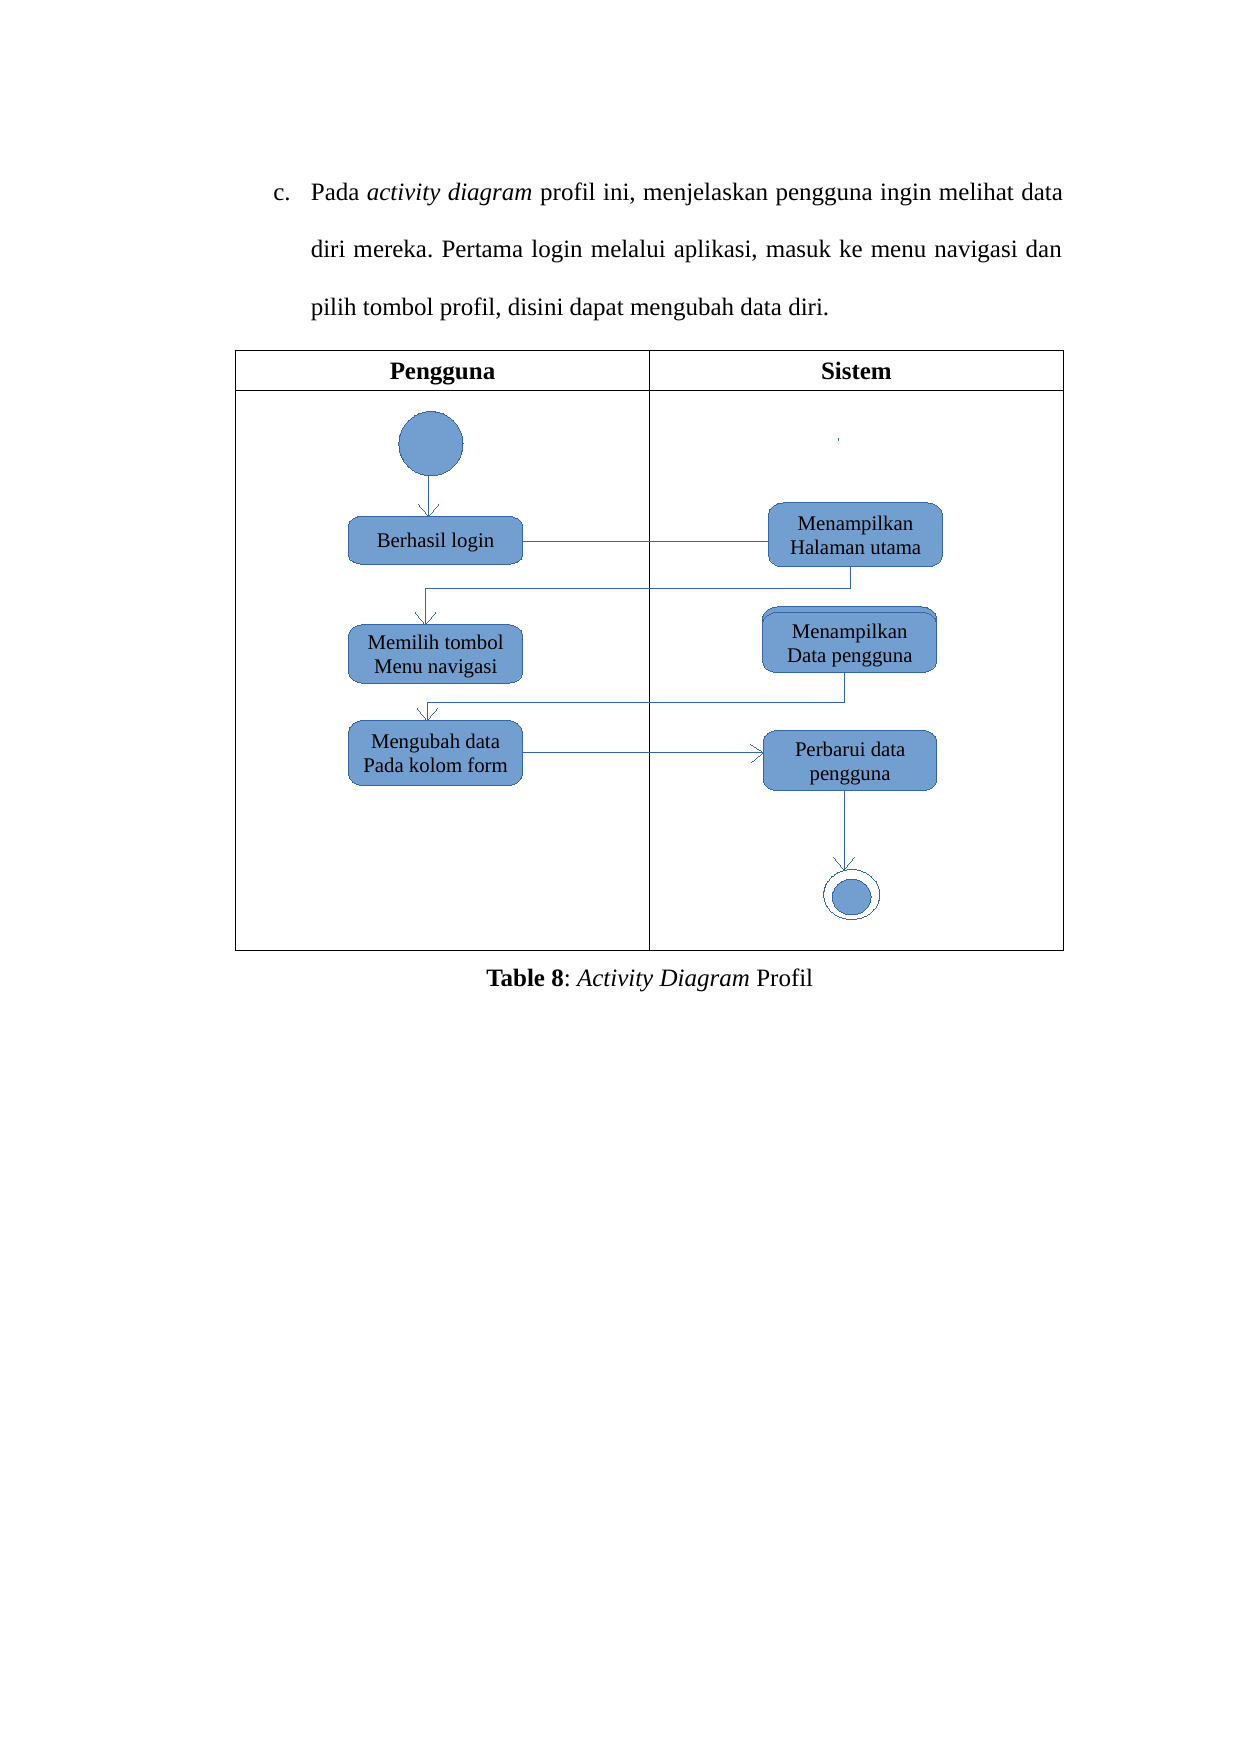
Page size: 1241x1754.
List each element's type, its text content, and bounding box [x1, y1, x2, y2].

table_cell [650, 542, 850, 588]
table_header Pengguna [236, 351, 649, 390]
table_header Sistem [650, 351, 1063, 390]
list Pada activity diagram profil ini, menjelaskan pengguna ingin melihat data diri mereka. Pertama login melalui aplikasi, masuk ke menu navigasi dan pilih tombol profil, disini dapat mengubah data diri. [273, 177, 1063, 321]
table_cell [650, 391, 1063, 950]
table_cell [236, 391, 649, 950]
text Table 8: Activity Diagram Profil [236, 963, 1063, 992]
table_cell [428, 703, 649, 752]
